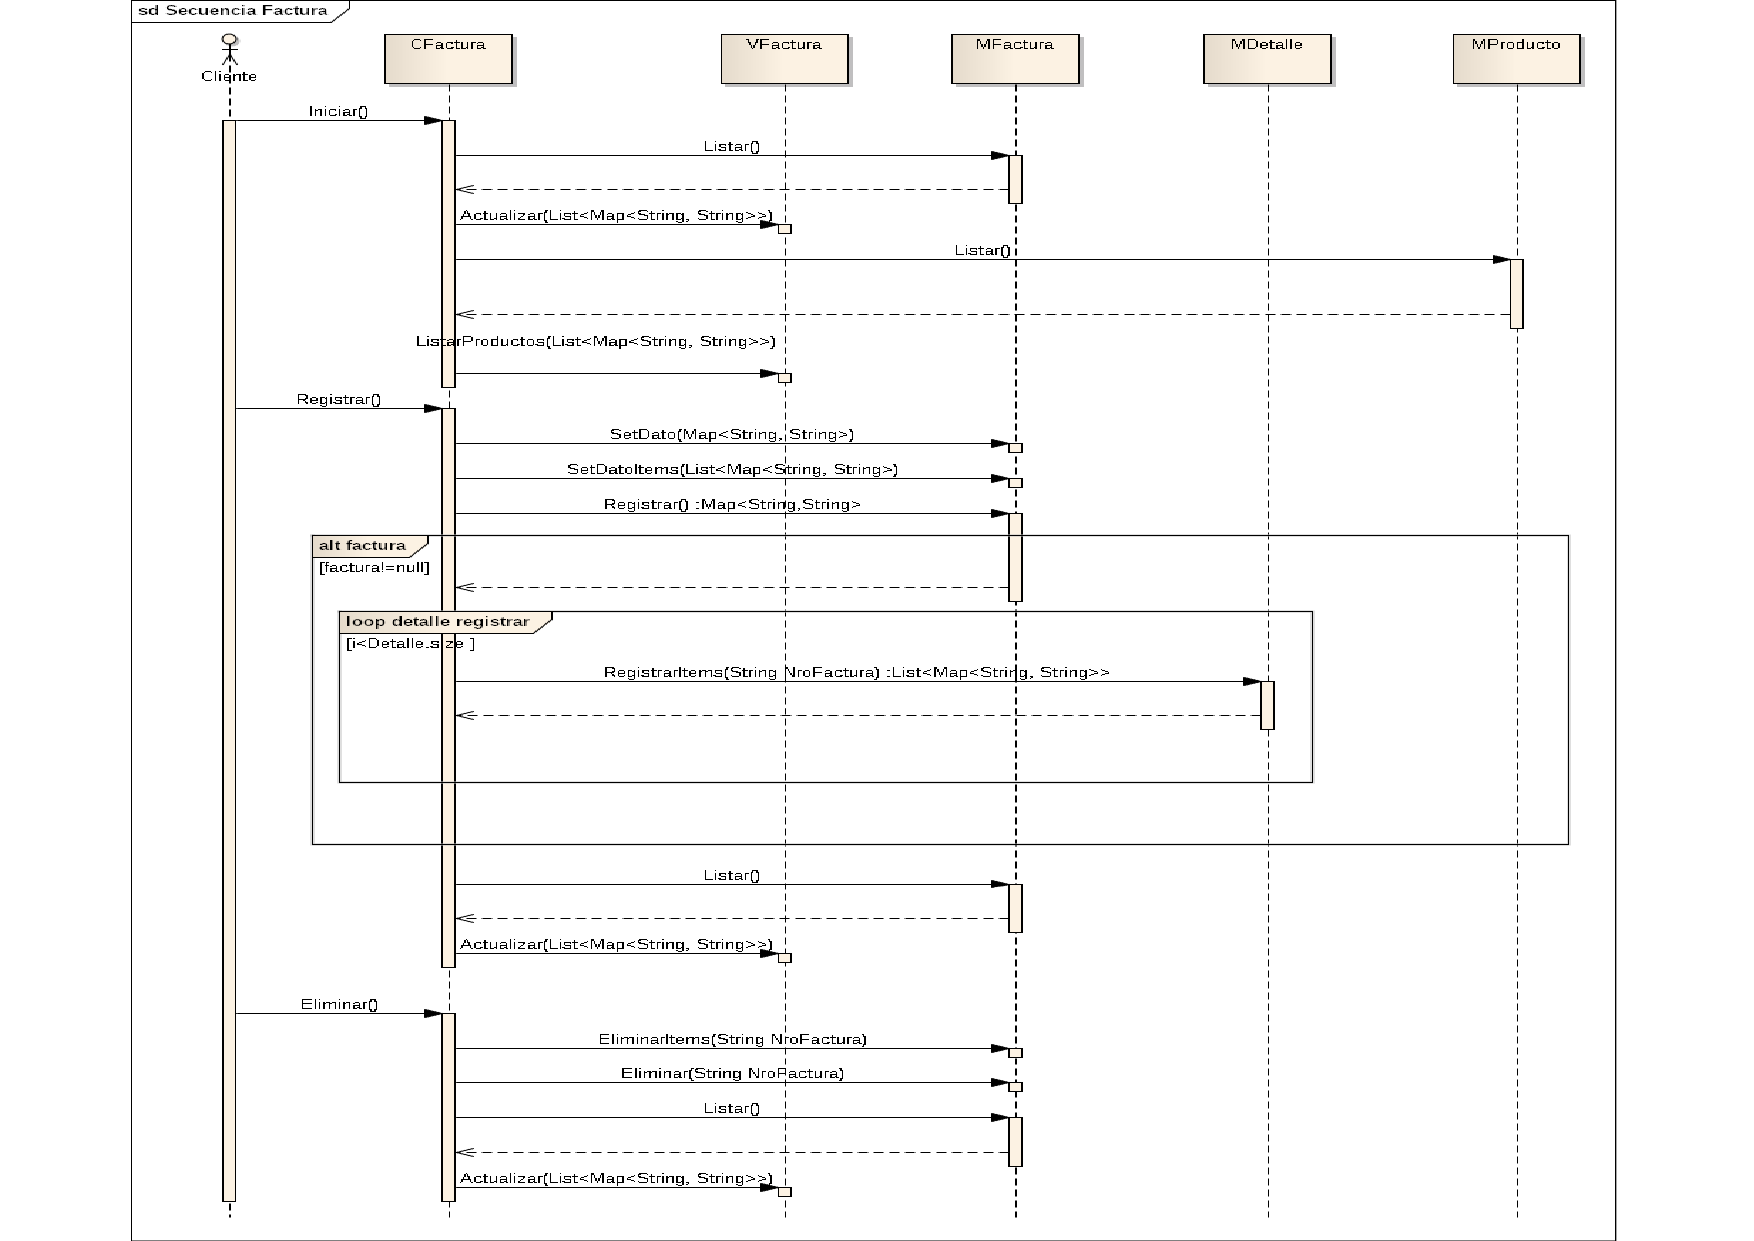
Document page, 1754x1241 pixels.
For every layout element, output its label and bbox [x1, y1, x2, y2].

picture [130, 0, 1617, 1241]
